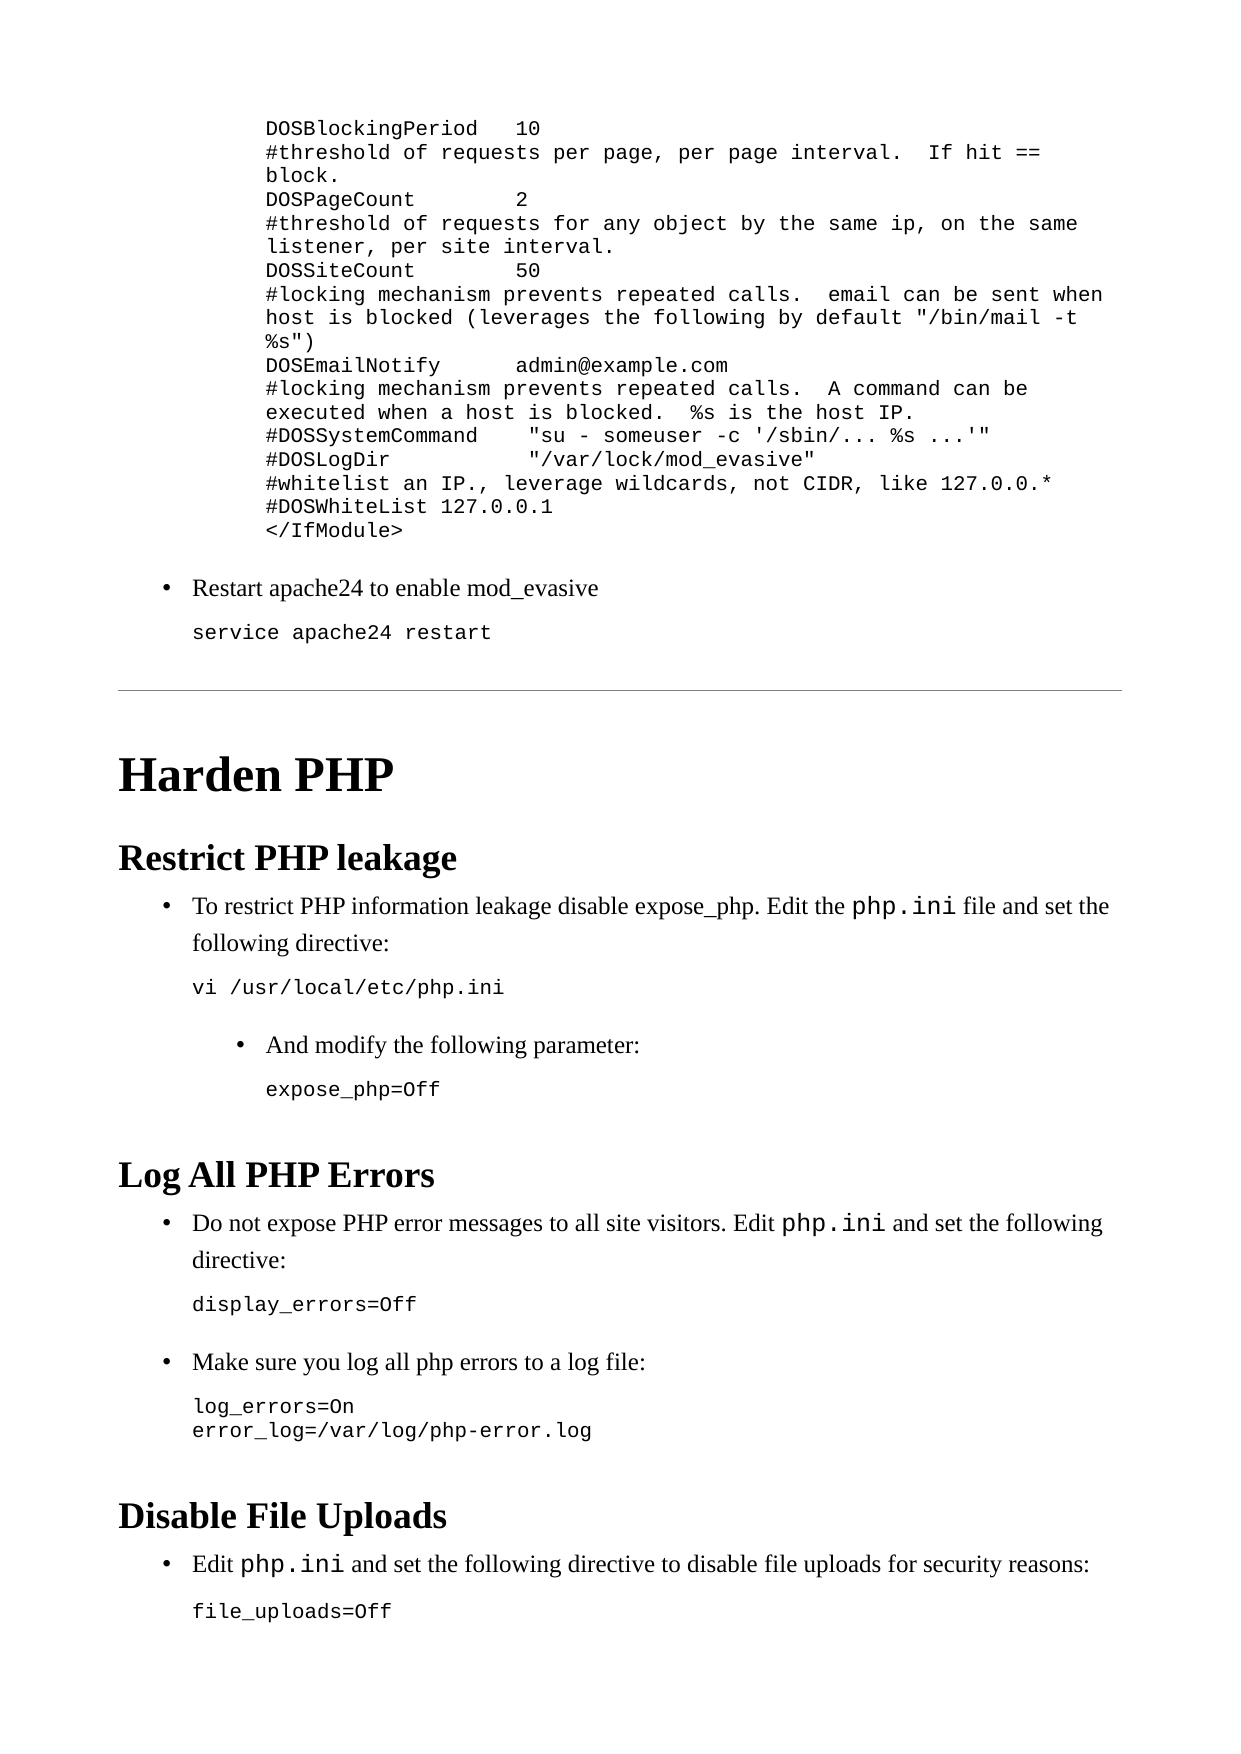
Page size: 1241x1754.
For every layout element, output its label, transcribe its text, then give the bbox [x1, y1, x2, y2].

list #DOSSystemCommand "su - someuser -c '/sbin/... %s ...'" [236, 426, 1122, 449]
list #threshold of requests per page, per page interval. If hit == block. [236, 142, 1122, 189]
list Restart apache24 to enable mod_evasive [162, 573, 1122, 602]
list expose_php=Off [236, 1079, 1122, 1102]
list #threshold of requests for any object by the same ip, on the same listener, per site interval. [236, 213, 1122, 260]
list #DOSLogDir "/var/lock/mod_evasive" [236, 449, 1122, 473]
list And modify the following parameter: [236, 1030, 1122, 1058]
list service apache24 restart [162, 622, 1122, 646]
subtitle Disable File Uploads [118, 1494, 1122, 1537]
list file_uploads=Off [162, 1601, 1122, 1625]
list vi /usr/local/etc/php.ini [162, 977, 1122, 1000]
list #whitelist an IP., leverage wildcards, not CIDR, like 127.0.0.* [236, 473, 1122, 496]
list DOSSiteCount 50 [236, 260, 1122, 284]
list error_log=/var/log/php-error.log [162, 1420, 1122, 1443]
subtitle Log All PHP Errors [118, 1153, 1122, 1196]
list DOSEmailNotify admin@example.com [236, 354, 1122, 378]
list display_errors=Off [162, 1294, 1122, 1318]
subtitle Restrict PHP leakage [118, 835, 1122, 878]
list Edit php.ini and set the following directive to disable file uploads for security reasons: [162, 1549, 1122, 1580]
list DOSBlockingPeriod 10 [236, 118, 1122, 142]
list DOSPageCount 2 [236, 189, 1122, 213]
subtitle Harden PHP [118, 744, 1122, 802]
list Do not expose PHP error messages to all site visitors. Edit php.ini and set the following directive: [162, 1208, 1122, 1274]
list #DOSWhiteList 127.0.0.1 [236, 496, 1122, 520]
list </IfModule> [236, 520, 1122, 544]
list To restrict PHP information leakage disable expose_php. Edit the php.ini file and set the following directive: [162, 891, 1122, 956]
list Make sure you log all php errors to a log file: [162, 1347, 1122, 1376]
list log_errors=On [162, 1396, 1122, 1420]
list #locking mechanism prevents repeated calls. email can be sent when host is blocked (leverages the following by default "/bin/mail -t %s") [236, 284, 1122, 354]
list #locking mechanism prevents repeated calls. A command can be executed when a host is blocked. %s is the host IP. [236, 378, 1122, 426]
